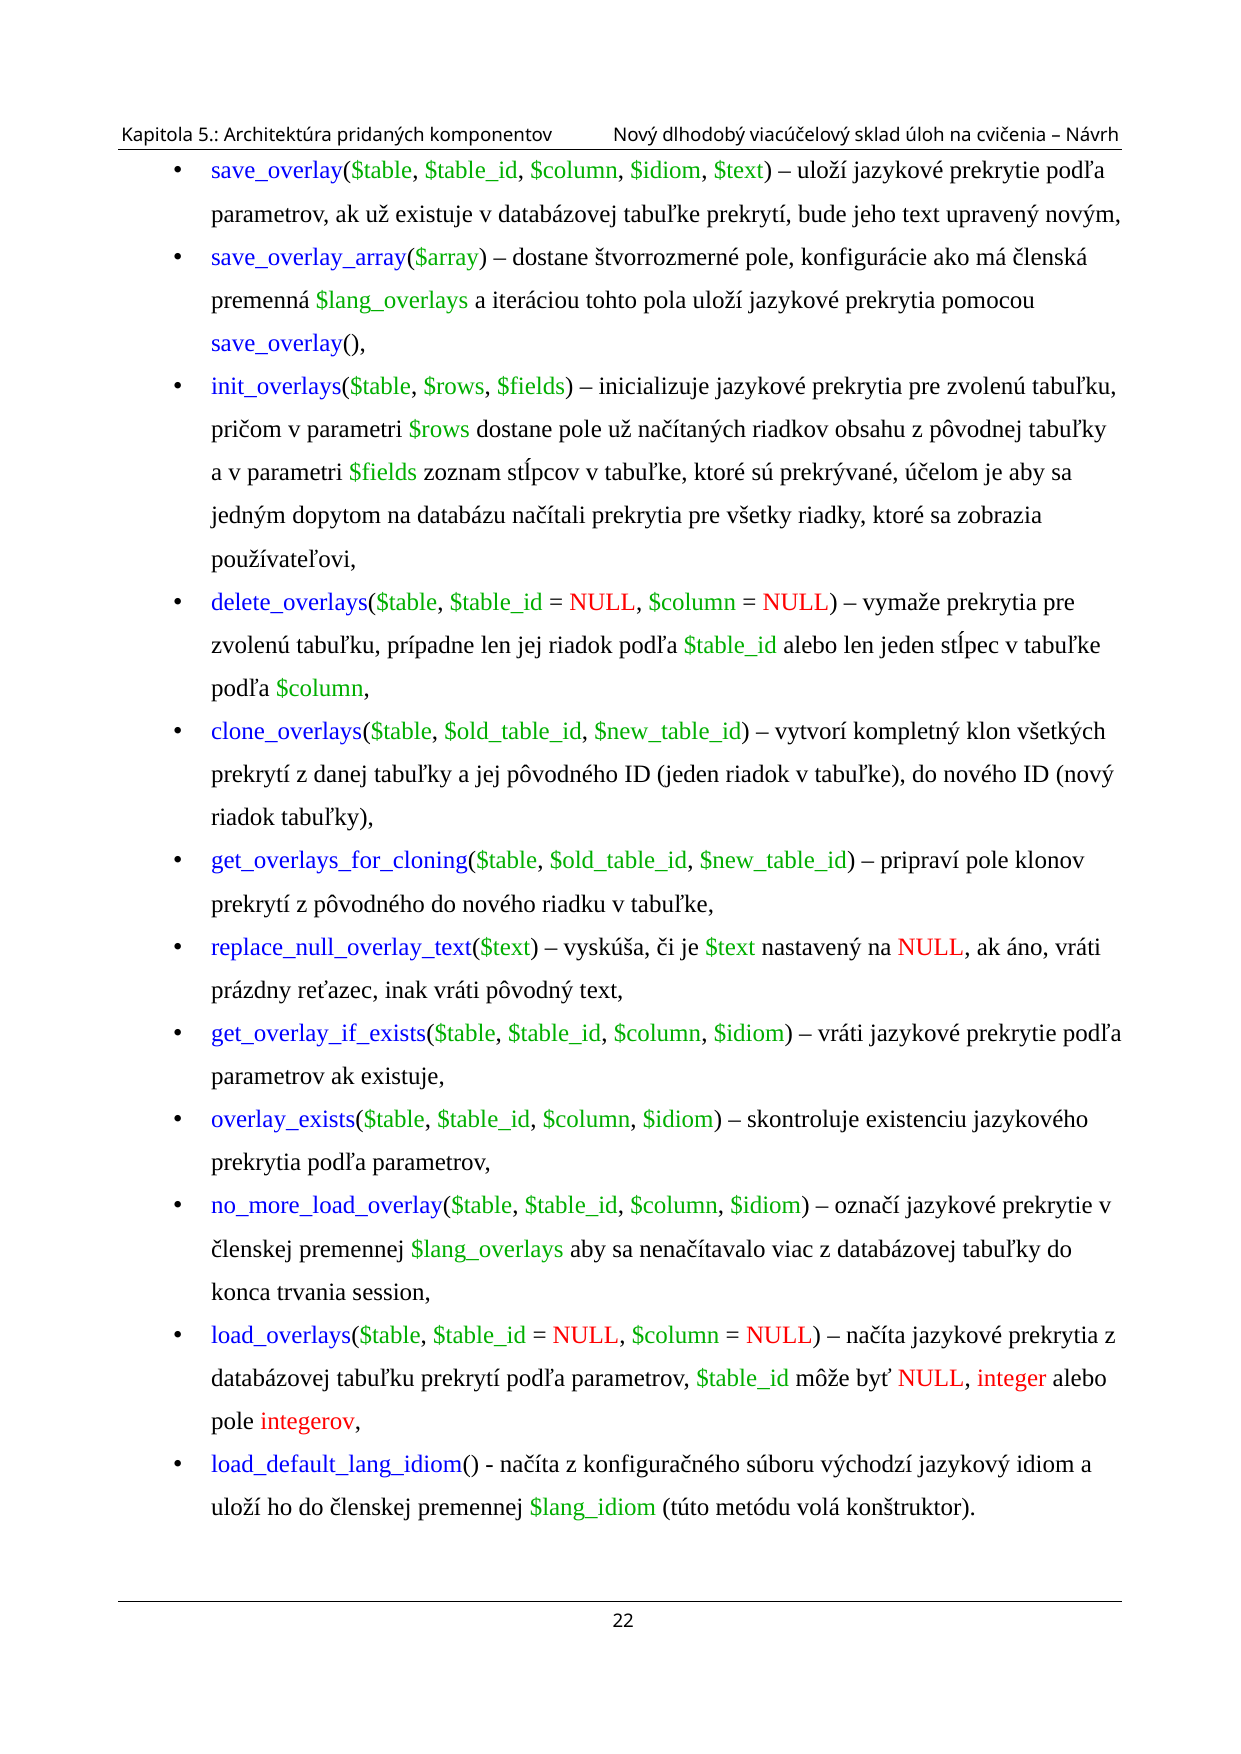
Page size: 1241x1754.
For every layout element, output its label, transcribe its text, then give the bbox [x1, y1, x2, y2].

list get_overlays_for_cloning($table, $old_table_id, $new_table_id) – pripraví pole klonov prekrytí z pôvodného do nového riadku v tabuľke, [173, 846, 1122, 917]
list save_overlay_array($array) – dostane štvorrozmerné pole, konfigurácie ako má členská premenná $lang_overlays a iteráciou tohto pola uloží jazykové prekrytia pomocou save_overlay(), [173, 242, 1122, 357]
list overlay_exists($table, $table_id, $column, $idiom) – skontroluje existenciu jazykového prekrytia podľa parametrov, [173, 1104, 1122, 1176]
list init_overlays($table, $rows, $fields) – inicializuje jazykové prekrytia pre zvolenú tabuľku, pričom v parametri $rows dostane pole už načítaných riadkov obsahu z pôvodnej tabuľky a v parametri $fields zoznam stĺpcov v tabuľke, ktoré sú prekrývané, účelom je aby sa jedným dopytom na databázu načítali prekrytia pre všetky riadky, ktoré sa zobrazia používateľovi, [173, 371, 1122, 572]
list clone_overlays($table, $old_table_id, $new_table_id) – vytvorí kompletný klon všetkých prekrytí z danej tabuľky a jej pôvodného ID (jeden riadok v tabuľke), do nového ID (nový riadok tabuľky), [173, 716, 1122, 831]
list save_overlay($table, $table_id, $column, $idiom, $text) – uloží jazykové prekrytie podľa parametrov, ak už existuje v databázovej tabuľke prekrytí, bude jeho text upravený novým, [173, 156, 1122, 227]
list load_default_lang_idiom() - načíta z konfiguračného súboru východzí jazykový idiom a uloží ho do členskej premennej $lang_idiom (túto metódu volá konštruktor). [173, 1449, 1122, 1521]
list replace_null_overlay_text($text) – vyskúša, či je $text nastavený na NULL, ak áno, vráti prázdny reťazec, inak vráti pôvodný text, [173, 932, 1122, 1004]
list get_overlay_if_exists($table, $table_id, $column, $idiom) – vráti jazykové prekrytie podľa parametrov ak existuje, [173, 1018, 1122, 1090]
list delete_overlays($table, $table_id = NULL, $column = NULL) – vymaže prekrytia pre zvolenú tabuľku, prípadne len jej riadok podľa $table_id alebo len jeden stĺpec v tabuľke podľa $column, [173, 587, 1122, 702]
list no_more_load_overlay($table, $table_id, $column, $idiom) – označí jazykové prekrytie v členskej premennej $lang_overlays aby sa nenačítavalo viac z databázovej tabuľky do konca trvania session, [173, 1191, 1122, 1306]
list load_overlays($table, $table_id = NULL, $column = NULL) – načíta jazykové prekrytia z databázovej tabuľku prekrytí podľa parametrov, $table_id môže byť NULL, integer alebo pole integerov, [173, 1320, 1122, 1435]
